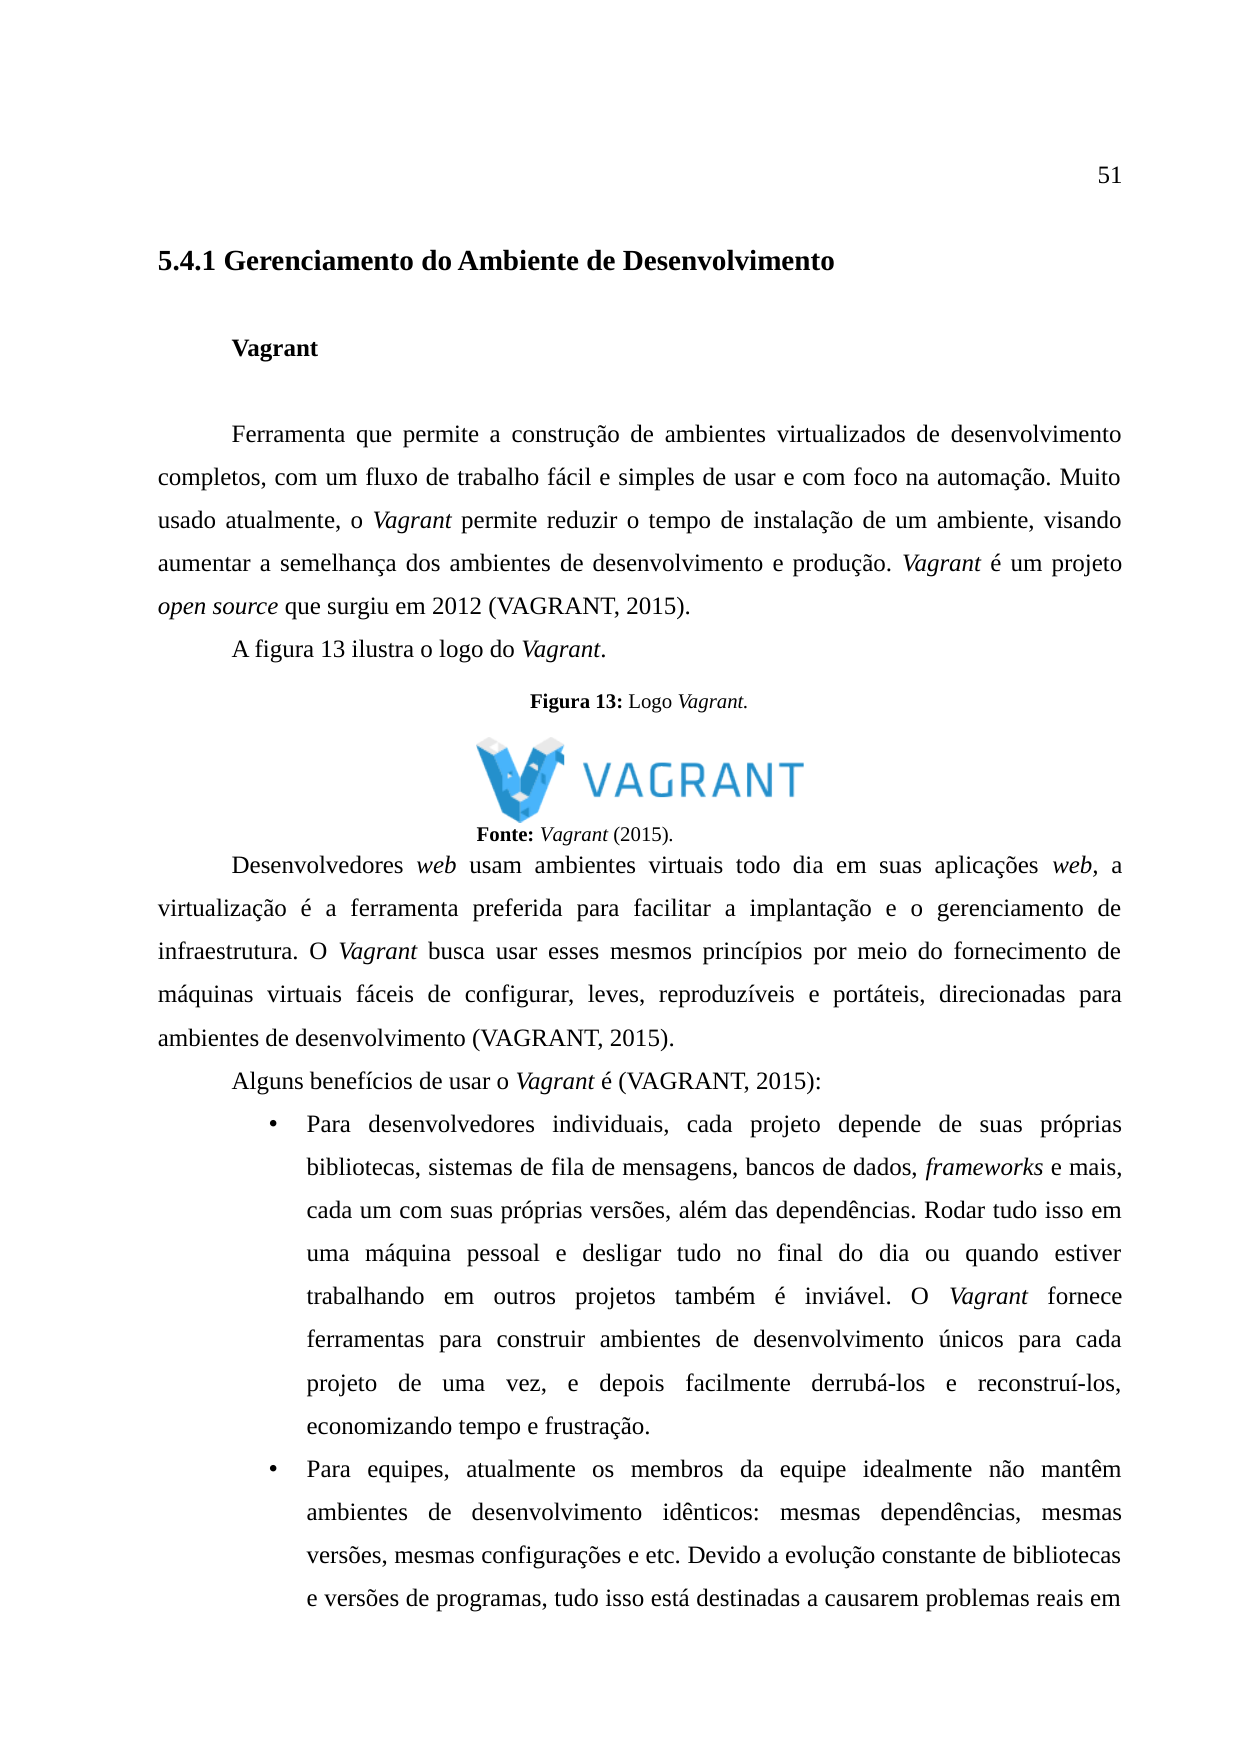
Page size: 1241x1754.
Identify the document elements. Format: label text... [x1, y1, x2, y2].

text Vagrant [158, 333, 1122, 361]
text A figura 13 ilustra o logo do Vagrant. [158, 634, 1122, 663]
text Desenvolvedores web usam ambientes virtuais todo dia em suas aplicações web, a virtualização é a ferramenta preferida para facilitar a implantação e o gerenciamento de infraestrutura. O Vagrant busca usar esses mesmos princípios por meio do fornecimento de máquinas virtuais fáceis de configurar, leves, reproduzíveis e portáteis, direcionadas para ambientes de desenvolvimento (VAGRANT, 2015). [158, 850, 1122, 1051]
text Fonte: Vagrant (2015). [476, 823, 804, 846]
list Para equipes, atualmente os membros da equipe idealmente não mantêm ambientes de desenvolvimento idênticos: mesmas dependências, mesmas versões, mesmas configurações e etc. Devido a evolução constante de bibliotecas e versões de programas, tudo isso está destinadas a causarem problemas reais em [269, 1454, 1122, 1612]
picture [476, 737, 804, 823]
text Ferramenta que permite a construção de ambientes virtualizados de desenvolvimento completos, com um fluxo de trabalho fácil e simples de usar e com foco na automação. Muito usado atualmente, o Vagrant permite reduzir o tempo de instalação de um ambiente, visando aumentar a semelhança dos ambientes de desenvolvimento e produção. Vagrant é um projeto open source que surgiu em 2012 (VAGRANT, 2015). [158, 419, 1122, 620]
text Figura 13: Logo Vagrant. [476, 689, 804, 713]
text Alguns benefícios de usar o Vagrant é (VAGRANT, 2015): [158, 1066, 1122, 1094]
subtitle 5.4.1 Gerenciamento do Ambiente de Desenvolvimento [158, 243, 1122, 277]
list Para desenvolvedores individuais, cada projeto depende de suas próprias bibliotecas, sistemas de fila de mensagens, bancos de dados, frameworks e mais, cada um com suas próprias versões, além das dependências. Rodar tudo isso em uma máquina pessoal e desligar tudo no final do dia ou quando estiver trabalhando em outros projetos também é inviável. O Vagrant fornece ferramentas para construir ambientes de desenvolvimento únicos para cada projeto de uma vez, e depois facilmente derrubá-los e reconstruí-los, economizando tempo e frustração. [269, 1109, 1122, 1439]
